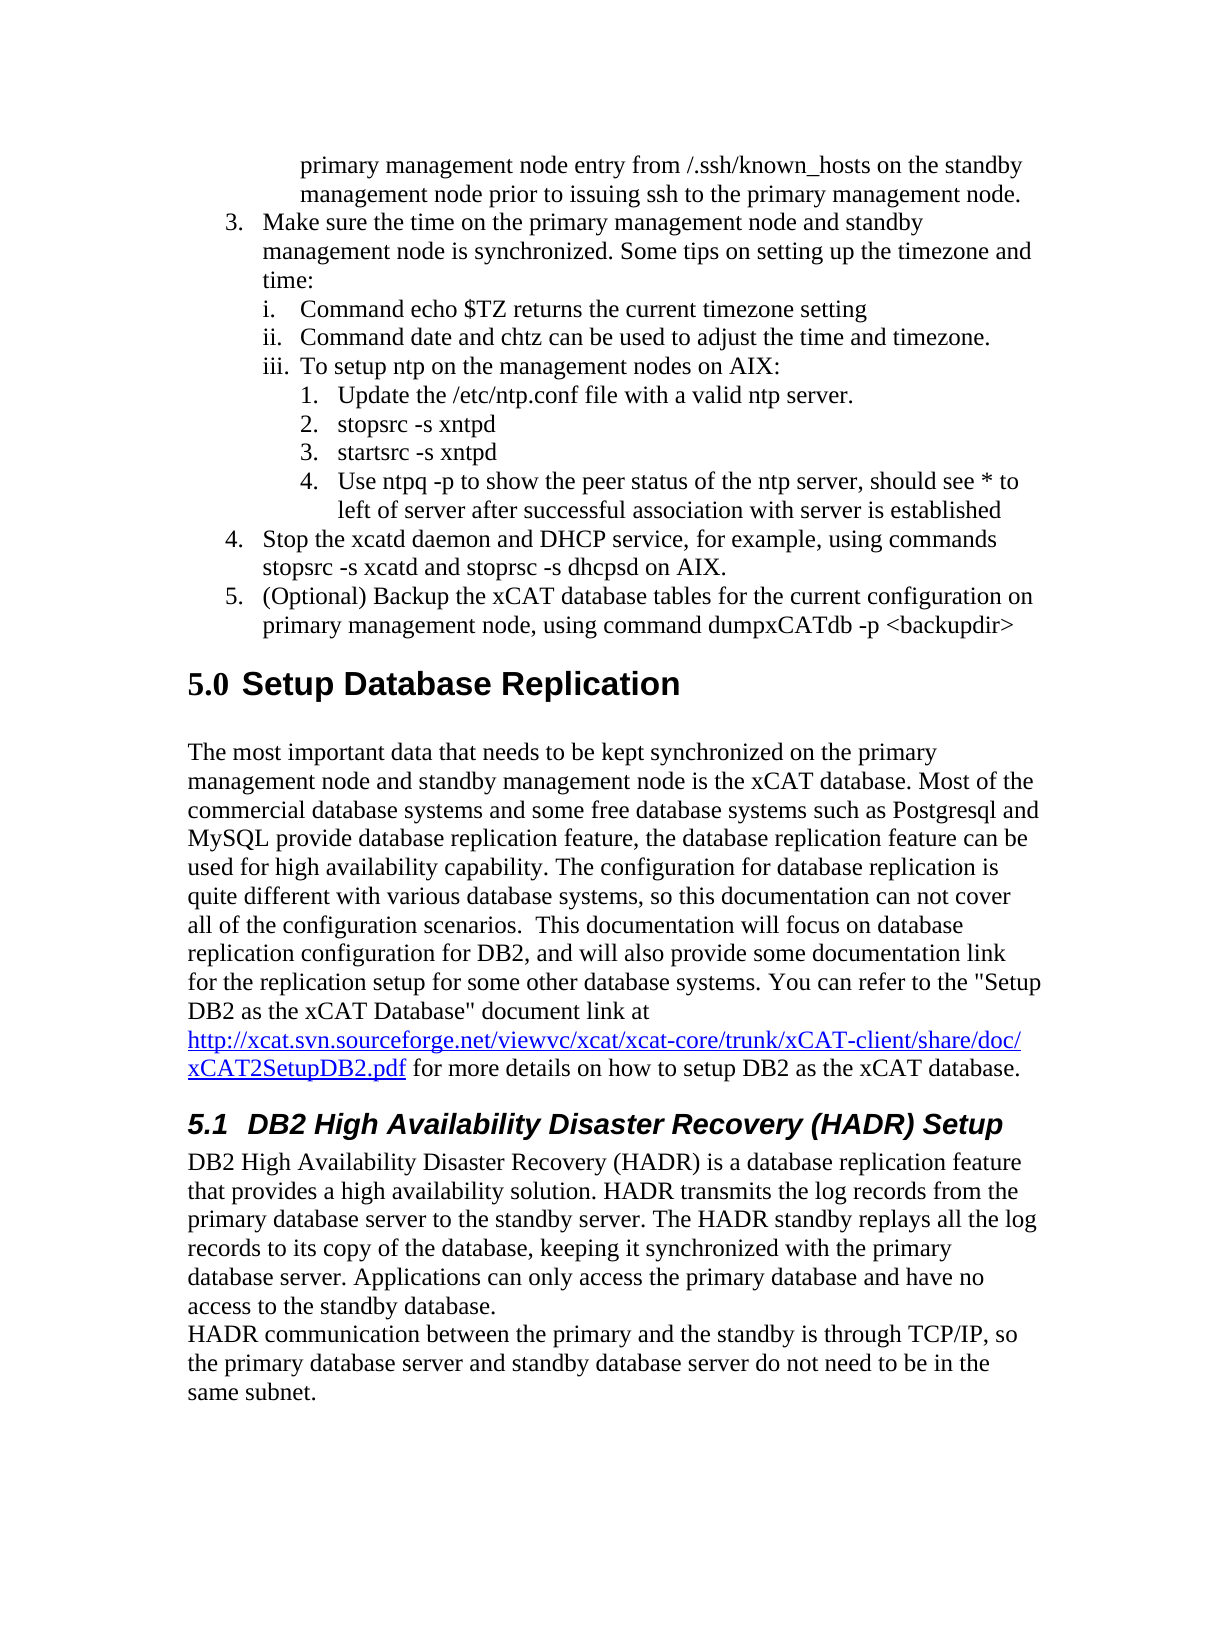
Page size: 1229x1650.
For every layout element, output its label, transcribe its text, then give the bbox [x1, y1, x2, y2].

list stopsrc -s xntpd [300, 409, 1041, 437]
list Update the /etc/ntp.conf file with a valid ntp server. [300, 380, 1041, 409]
list (Optional) Backup the xCAT database tables for the current configuration on primary management node, using command dumpxCATdb -p <backupdir> [225, 581, 1041, 639]
text DB2 High Availability Disaster Recovery (HADR) is a database replication feature that provides a high availability solution. HADR transmits the log records from the primary database server to the standby server. The HADR standby replays all the log records to its copy of the database, keeping it synchronized with the primary database server. Applications can only access the primary database and have no access to the standby database. [187, 1147, 1041, 1319]
subtitle Setup Database Replication [187, 664, 1041, 702]
text HADR communication between the primary and the standby is through TCP/IP, so the primary database server and standby database server do not need to be in the same subnet. [187, 1319, 1041, 1406]
list Stop the xcatd daemon and DHCP service, for example, using commands stopsrc -s xcatd and stoprsc -s dhcpsd on AIX. [225, 524, 1041, 581]
list Use ntpq -p to show the peer status of the ntp server, should see * to left of server after successful association with server is established [300, 466, 1041, 524]
list Make sure the time on the primary management node and standby management node is synchronized. Some tips on setting up the timezone and time: [225, 207, 1041, 294]
list Command echo $TZ returns the current timezone setting [262, 294, 1041, 322]
list startsrc -s xntpd [300, 437, 1041, 466]
list primary management node entry from /.ssh/known_hosts on the standby management node prior to issuing ssh to the primary management node. [262, 150, 1041, 207]
list To setup ntp on the management nodes on AIX: [262, 351, 1041, 380]
text The most important data that needs to be kept synchronized on the primary management node and standby management node is the xCAT database. Most of the commercial database systems and some free database systems such as Postgresql and MySQL provide database replication feature, the database replication feature can be used for high availability capability. The configuration for database replication is quite different with various database systems, so this documentation can not cover all of the configuration scenarios. This documentation will focus on database replication configuration for DB2, and will also provide some documentation link for the replication setup for some other database systems. You can refer to the "Setup DB2 as the xCAT Database" document link at http://xcat.svn.sourceforge.net/viewvc/xcat/xcat-core/trunk/xCAT-client/share/doc/xCAT2SetupDB2.pdf for more details on how to setup DB2 as the xCAT database. [187, 737, 1041, 1082]
list Command date and chtz can be used to adjust the time and timezone. [262, 322, 1041, 351]
subtitle DB2 High Availability Disaster Recovery (HADR) Setup [187, 1107, 1041, 1141]
